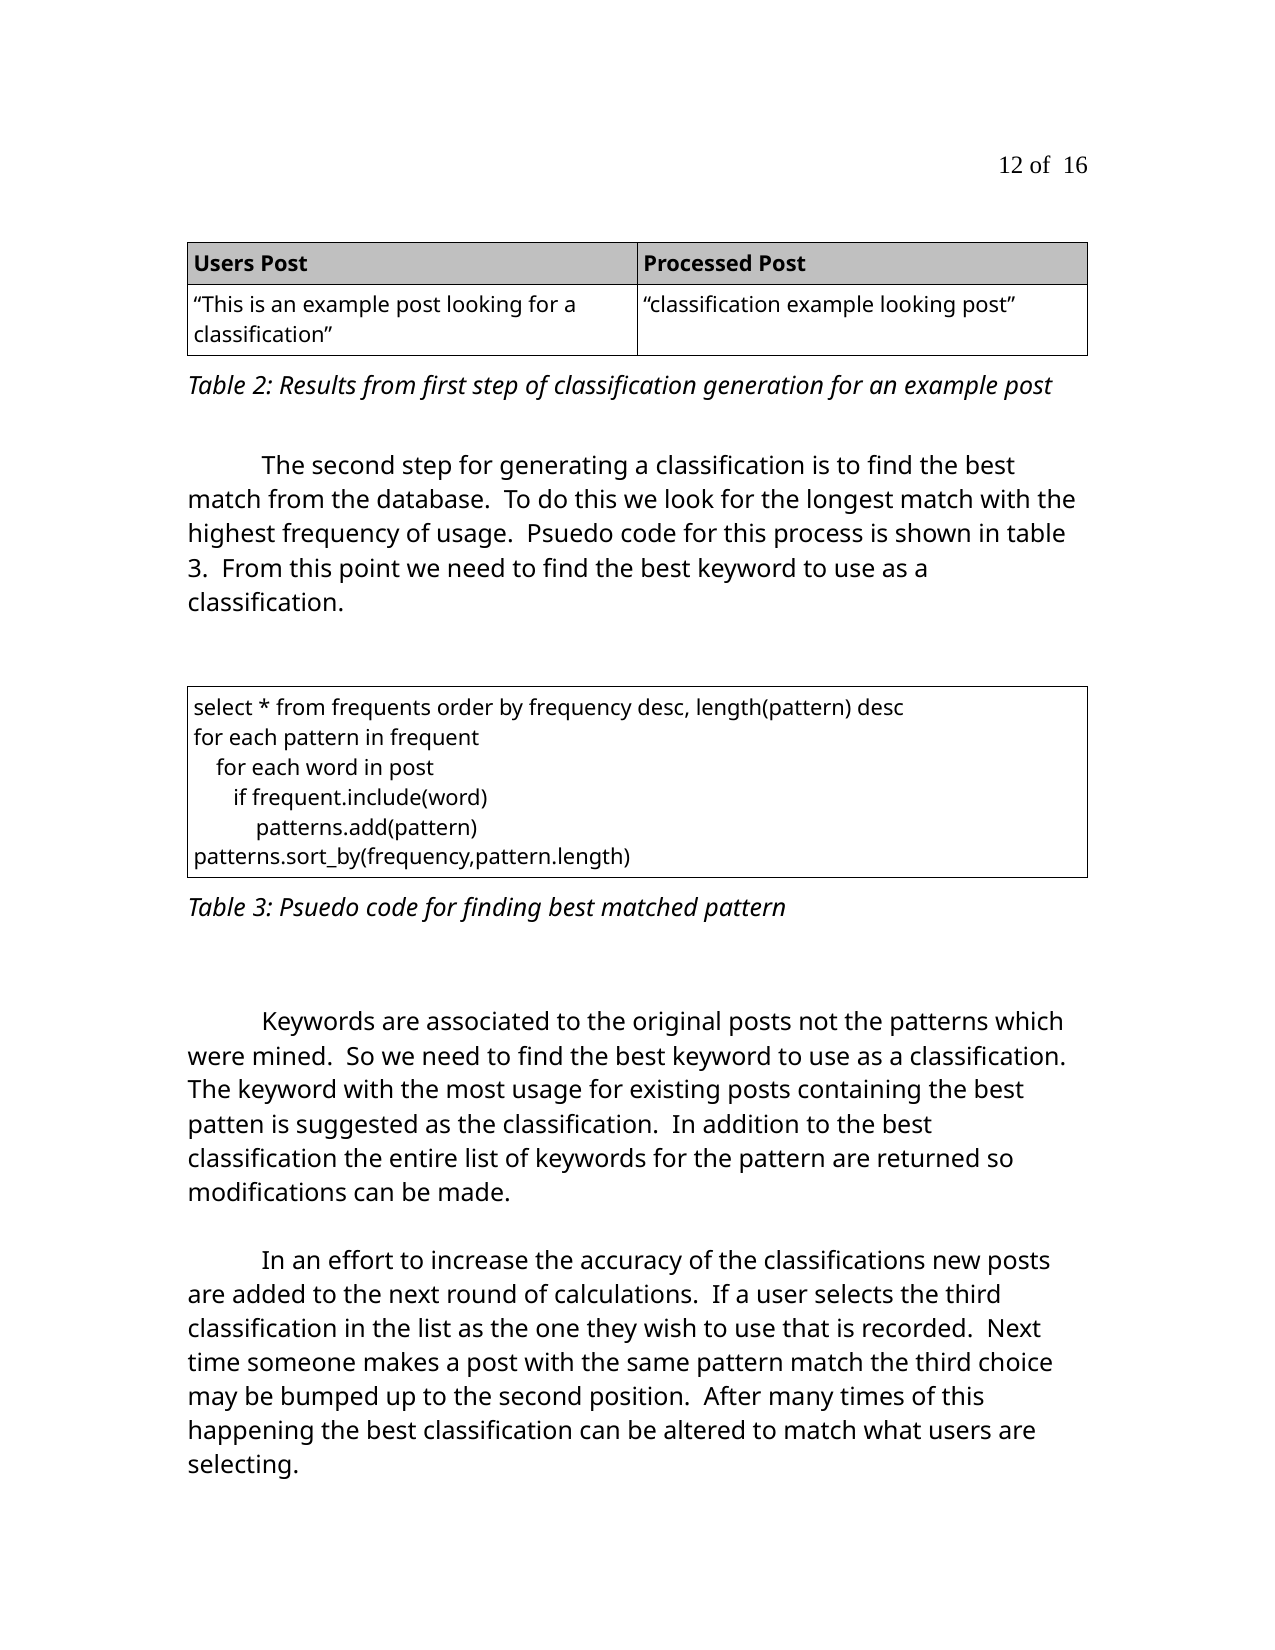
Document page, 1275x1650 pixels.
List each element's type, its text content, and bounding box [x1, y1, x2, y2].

table_header Processed Post [638, 243, 1087, 284]
text Table 2: Results from first step of classification generation for an example post [187, 367, 1087, 401]
text The second step for generating a classification is to find the best match from the database. To do this we look for the longest match with the highest frequency of usage. Psuedo code for this process is shown in table 3. From this point we need to find the best keyword to use as a classification. [187, 448, 1087, 618]
text In an effort to increase the accuracy of the classifications new posts are added to the next round of calculations. If a user selects the third classification in the list as the one they wish to use that is recorded. Next time someone makes a post with the same pattern match the third choice may be bumped up to the second position. After many times of this happening the best classification can be altered to match what users are selecting. [187, 1242, 1087, 1481]
table_header select * from frequents order by frequency desc, length(pattern) desc for each pattern in frequent for each word in post if frequent.include(word) patterns.add(pattern) patterns.sort_by(frequency,pattern.length) [188, 687, 1087, 877]
text Table 3: Psuedo code for finding best matched pattern [187, 889, 1087, 923]
text Keywords are associated to the original posts not the patterns which were mined. So we need to find the best keyword to use as a classification. The keyword with the most usage for existing posts containing the best patten is suggested as the classification. In addition to the best classification the entire list of keywords for the pattern are returned so modifications can be made. [187, 1004, 1087, 1208]
table_cell “classification example looking post” [638, 285, 1087, 355]
table_cell “This is an example post looking for a classification” [188, 285, 637, 355]
table_header Users Post [188, 243, 637, 284]
